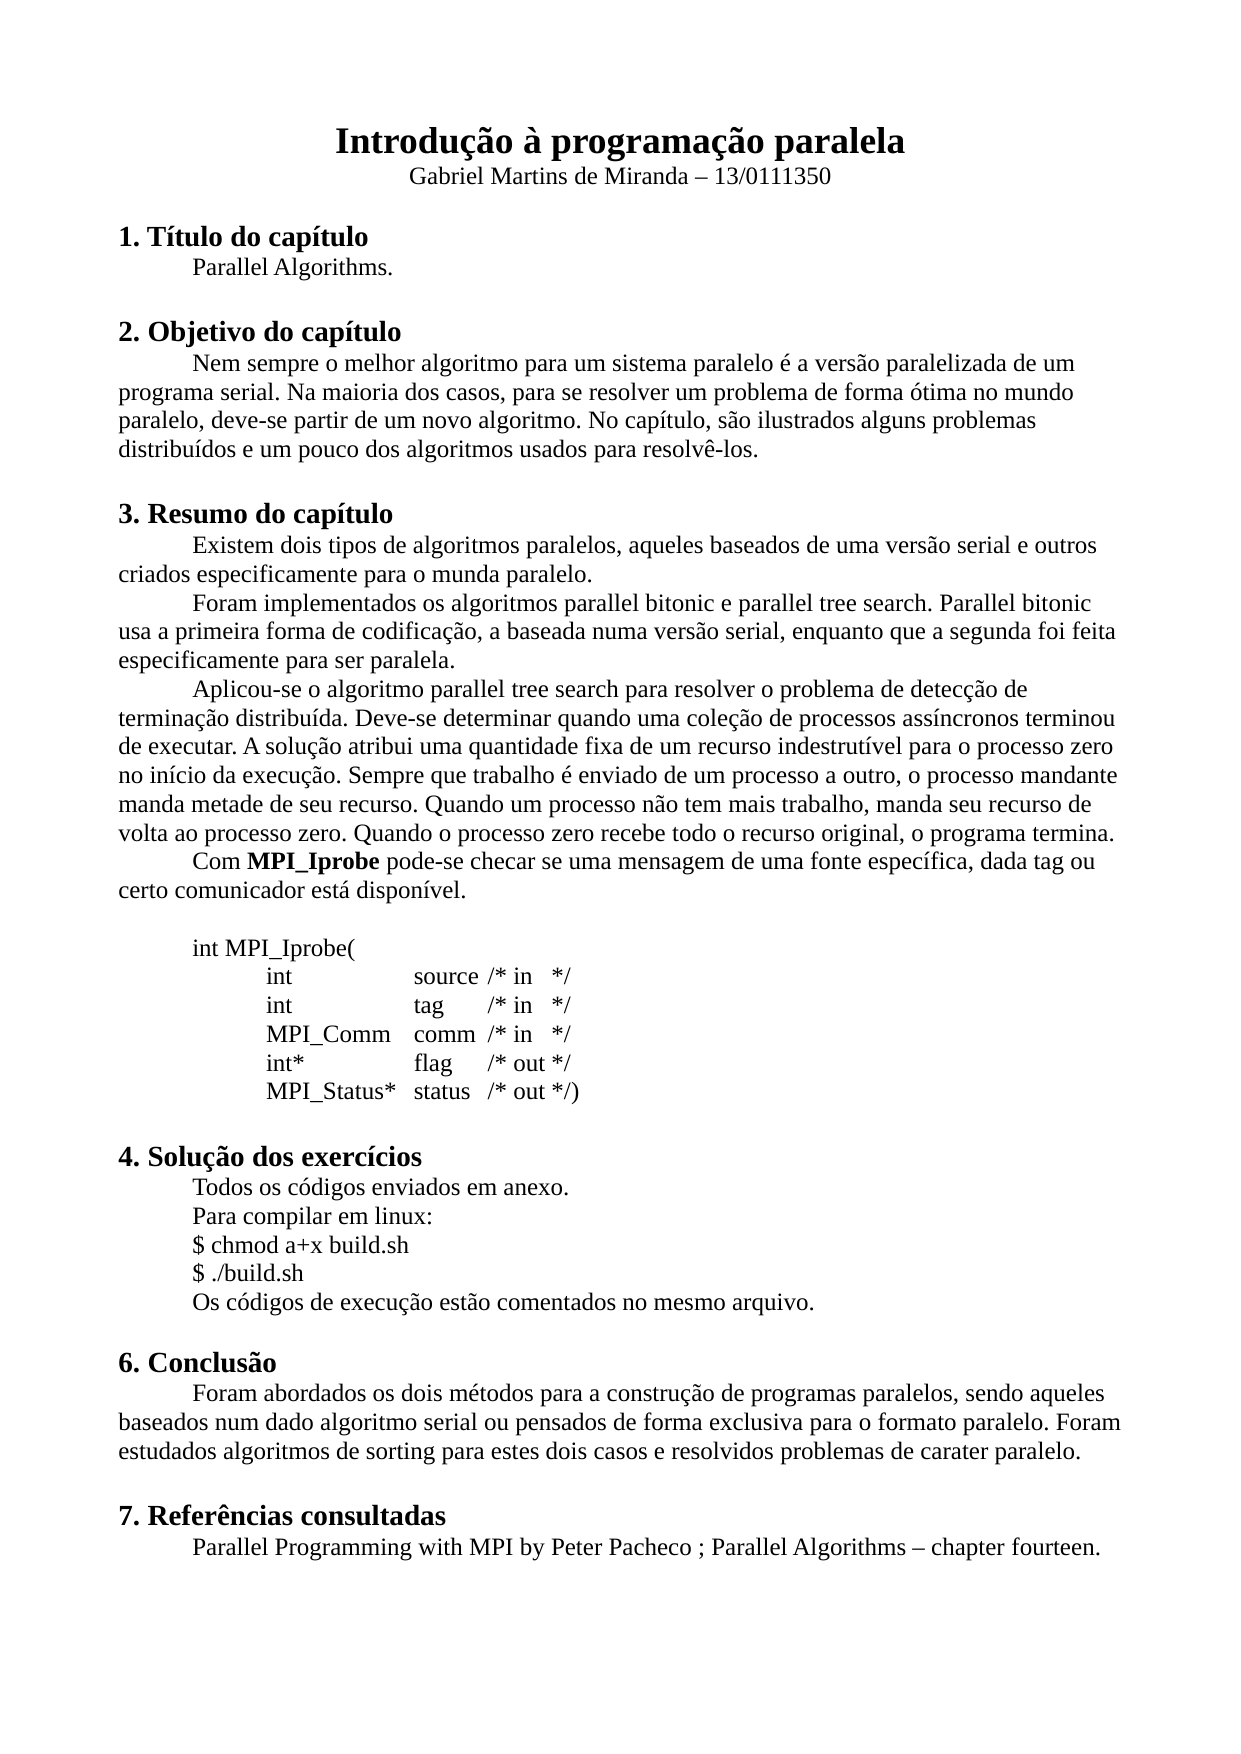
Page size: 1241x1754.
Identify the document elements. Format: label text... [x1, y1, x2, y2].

text Aplicou-se o algoritmo parallel tree search para resolver o problema de detecção de terminação distribuída. Deve-se determinar quando uma coleção de processos assíncronos terminou de executar. A solução atribui uma quantidade fixa de um recurso indestrutível para o processo zero no início da execução. Sempre que trabalho é enviado de um processo a outro, o processo mandante manda metade de seu recurso. Quando um processo não tem mais trabalho, manda seu recurso de volta ao processo zero. Quando o processo zero recebe todo o recurso original, o programa termina. [118, 674, 1122, 846]
text Existem dois tipos de algoritmos paralelos, aqueles baseados de uma versão serial e outros criados especificamente para o munda paralelo. [118, 530, 1122, 588]
text int MPI_Iprobe( [118, 933, 1122, 961]
text int* flag /* out */ [118, 1048, 1122, 1076]
text 2. Objetivo do capítulo [118, 314, 1122, 348]
text $ ./build.sh [118, 1258, 1122, 1287]
text MPI_Comm comm /* in */ [118, 1019, 1122, 1048]
text Todos os códigos enviados em anexo. [118, 1172, 1122, 1201]
text 7. Referências consultadas [118, 1498, 1122, 1532]
text 4. Solução dos exercícios [118, 1139, 1122, 1172]
text 3. Resumo do capítulo [118, 497, 1122, 530]
text Foram implementados os algoritmos parallel bitonic e parallel tree search. Parallel bitonic usa a primeira forma de codificação, a baseada numa versão serial, enquanto que a segunda foi feita especificamente para ser paralela. [118, 588, 1122, 674]
text Parallel Algorithms. [118, 252, 1122, 281]
text Gabriel Martins de Miranda – 13/0111350 [118, 161, 1122, 190]
text 6. Conclusão [118, 1345, 1122, 1378]
text MPI_Status* status /* out */) [118, 1076, 1122, 1105]
text Nem sempre o melhor algoritmo para um sistema paralelo é a versão paralelizada de um programa serial. Na maioria dos casos, para se resolver um problema de forma ótima no mundo paralelo, deve-se partir de um novo algoritmo. No capítulo, são ilustrados alguns problemas distribuídos e um pouco dos algoritmos usados para resolvê-los. [118, 348, 1122, 463]
text Foram abordados os dois métodos para a construção de programas paralelos, sendo aqueles baseados num dado algoritmo serial ou pensados de forma exclusiva para o formato paralelo. Foram estudados algoritmos de sorting para estes dois casos e resolvidos problemas de carater paralelo. [118, 1378, 1122, 1464]
text Para compilar em linux: [118, 1201, 1122, 1230]
text Parallel Programming with MPI by Peter Pacheco ; Parallel Algorithms – chapter fourteen. [118, 1532, 1122, 1560]
text int tag /* in */ [118, 990, 1122, 1019]
text $ chmod a+x build.sh [118, 1230, 1122, 1258]
text int source /* in */ [118, 961, 1122, 990]
text Os códigos de execução estão comentados no mesmo arquivo. [118, 1287, 1122, 1316]
text Introdução à programação paralela [118, 118, 1122, 161]
text Com MPI_Iprobe pode-se checar se uma mensagem de uma fonte específica, dada tag ou certo comunicador está disponível. [118, 846, 1122, 904]
text 1. Título do capítulo [118, 219, 1122, 252]
